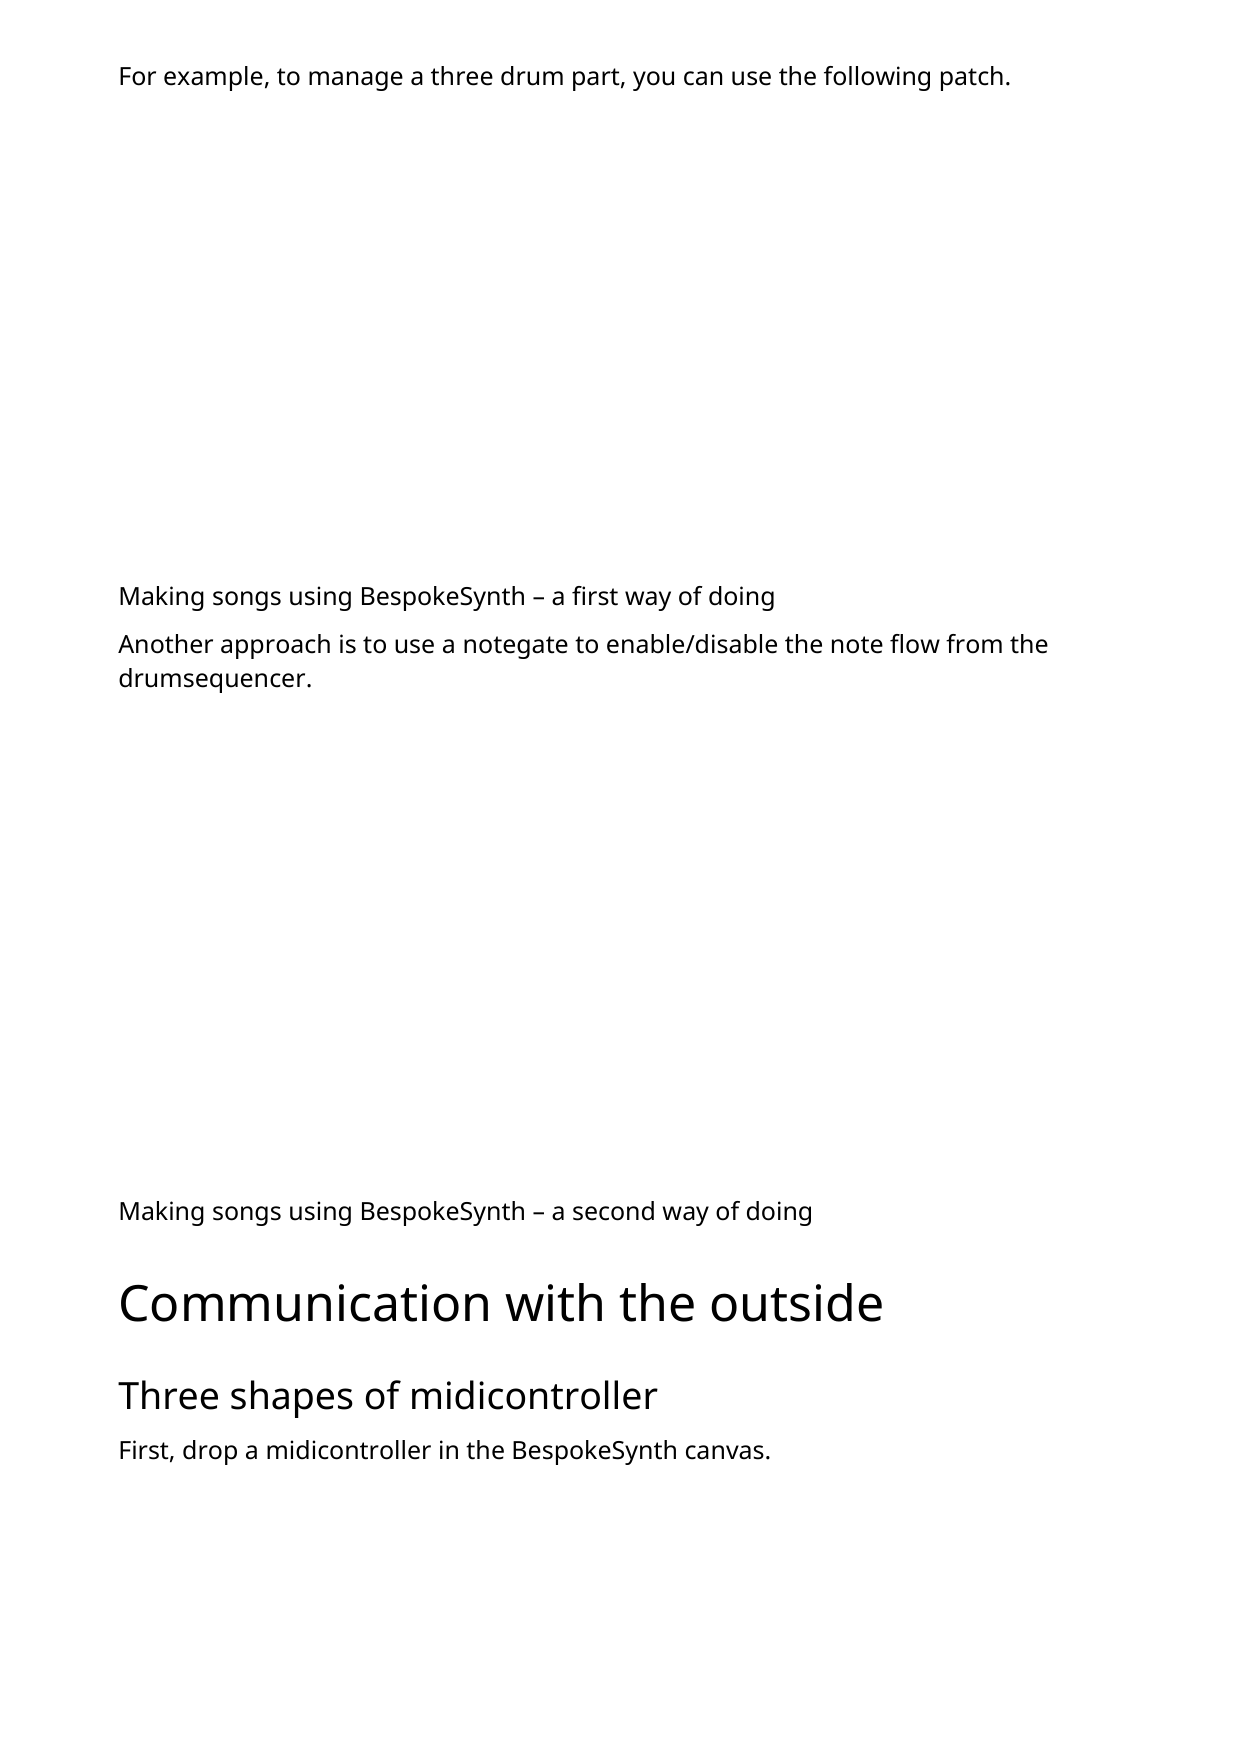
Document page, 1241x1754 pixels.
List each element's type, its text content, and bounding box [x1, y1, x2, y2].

subtitle Communication with the outside [118, 1267, 1181, 1336]
text Making songs using BespokeSynth – a first way of doing [118, 578, 1181, 612]
text For example, to manage a three drum part, you can use the following patch. [118, 59, 1181, 93]
subtitle Three shapes of midicontroller [118, 1369, 1181, 1420]
text First, drop a midicontroller in the BespokeSynth canvas. [118, 1432, 1181, 1467]
text Making songs using BespokeSynth – a second way of doing [118, 1194, 1181, 1228]
text Another approach is to use a notegate to enable/disable the note flow from the drumsequencer. [118, 627, 1181, 695]
